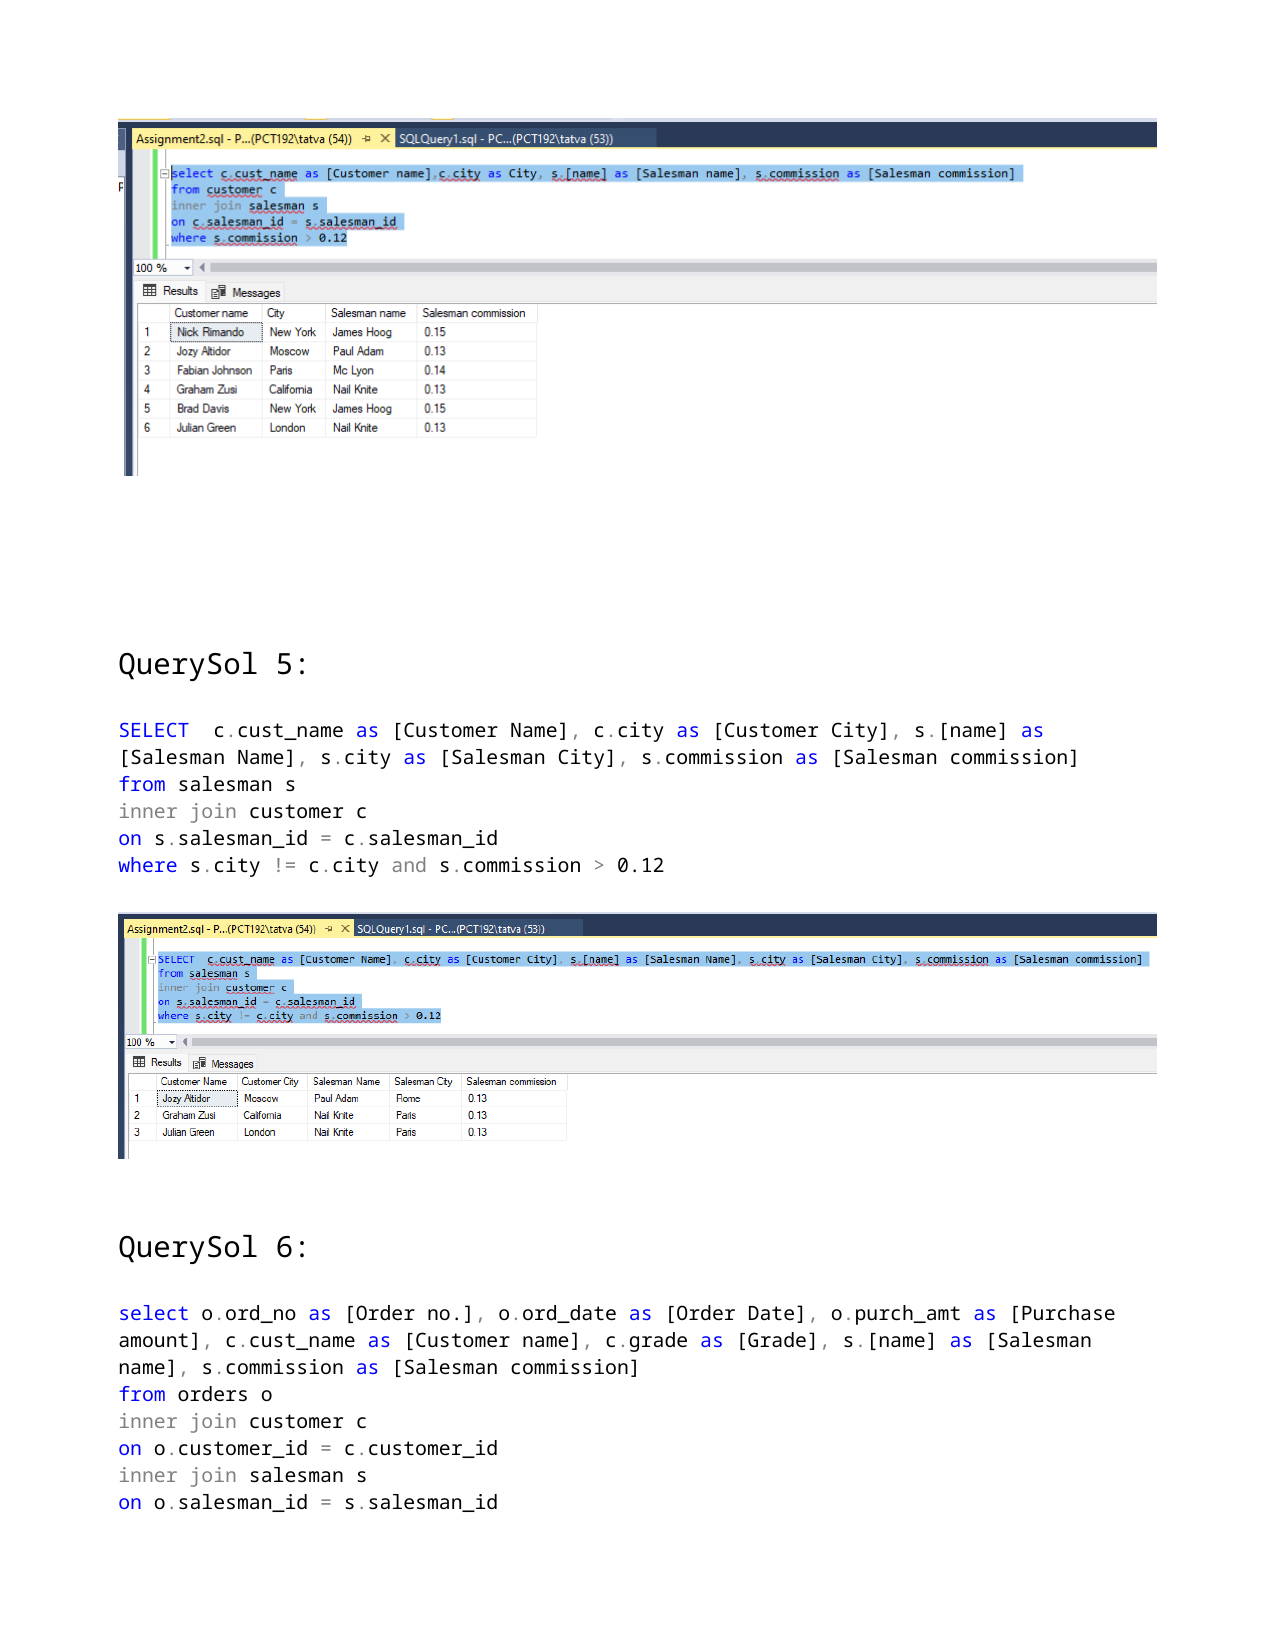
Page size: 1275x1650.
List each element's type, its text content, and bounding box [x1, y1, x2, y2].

text QuerySol 6: [118, 1226, 1157, 1266]
text on o.customer_id = c.customer_id [118, 1434, 1157, 1461]
text on o.salesman_id = s.salesman_id [118, 1488, 1157, 1515]
picture [118, 118, 1157, 476]
text inner join customer c [118, 797, 1157, 824]
text from orders o [118, 1380, 1157, 1407]
text inner join salesman s [118, 1461, 1157, 1488]
text from salesman s [118, 771, 1157, 797]
text QuerySol 5: [118, 643, 1157, 683]
text where s.city != c.city and s.commission > 0.12 [118, 851, 1157, 878]
picture [118, 912, 1157, 1159]
text inner join customer c [118, 1407, 1157, 1434]
text SELECT c.cust_name as [Customer Name], c.city as [Customer City], s.[name] as [Salesman Name], s.city as [Salesman City], s.commission as [Salesman commission] [118, 717, 1157, 771]
text on s.salesman_id = c.salesman_id [118, 824, 1157, 851]
text select o.ord_no as [Order no.], o.ord_date as [Order Date], o.purch_amt as [Purchase amount], c.cust_name as [Customer name], c.grade as [Grade], s.[name] as [Salesman name], s.commission as [Salesman commission] [118, 1299, 1157, 1380]
